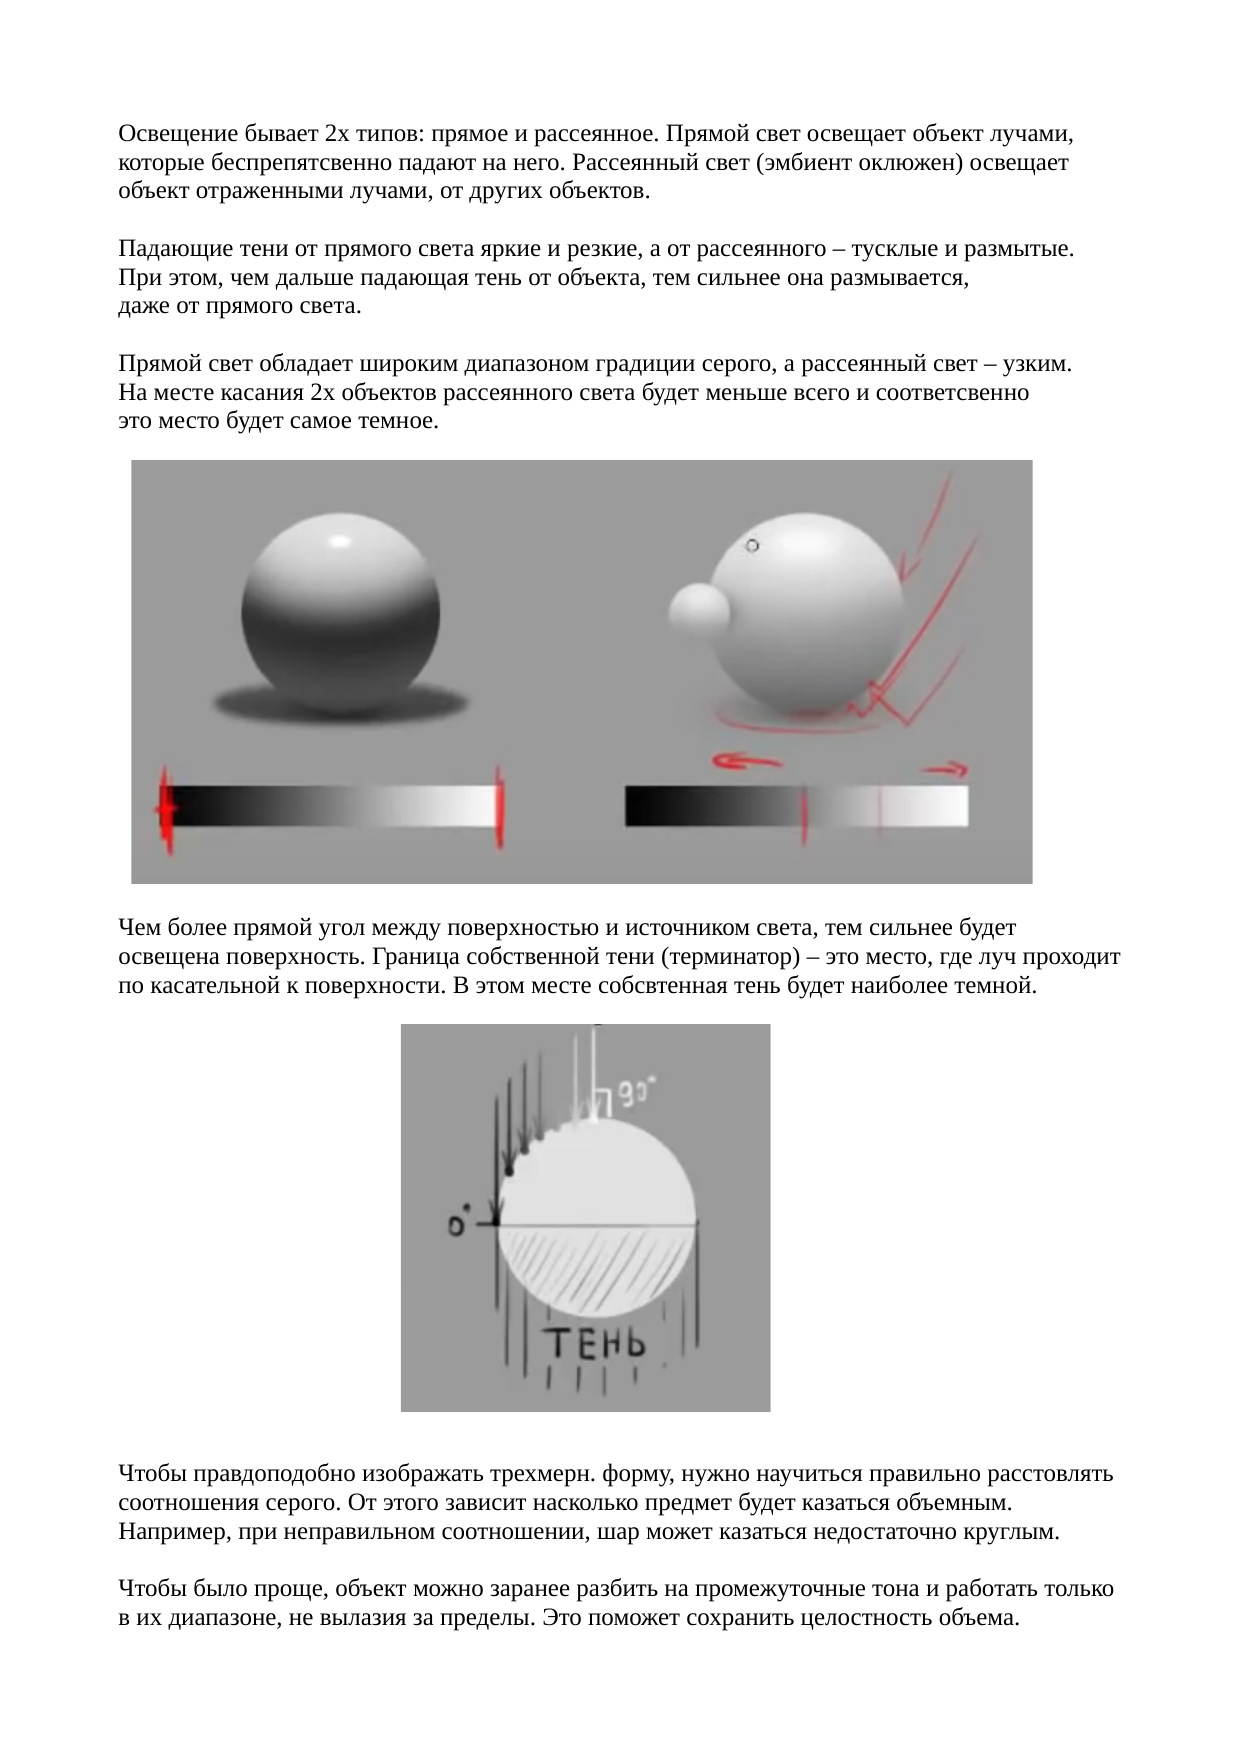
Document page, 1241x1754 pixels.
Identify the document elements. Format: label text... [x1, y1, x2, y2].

text На месте касания 2х объектов рассеянного света будет меньше всего и соответсвенно [118, 377, 1122, 406]
text Чем более прямой угол между поверхностью и источником света, тем сильнее будет освещена поверхность. Граница собственной тени (терминатор) – это место, где луч проходит по касательной к поверхности. В этом месте собсвтенная тень будет наиболее темной. [118, 912, 1122, 998]
text Освещение бывает 2х типов: прямое и рассеянное. Прямой свет освещает объект лучами, которые беспрепятсвенно падают на него. Рассеянный свет (эмбиент оклюжен) освещает объект отраженными лучами, от других объектов. [118, 118, 1122, 204]
text При этом, чем дальше падающая тень от объекта, тем сильнее она размывается, [118, 262, 1122, 291]
text даже от прямого света. [118, 291, 1122, 319]
picture [131, 460, 1033, 884]
text Падающие тени от прямого света яркие и резкие, а от рассеянного – тусклые и размытые. [118, 233, 1122, 262]
text Прямой свет обладает широким диапазоном градиции серого, а рассеянный свет – узким. [118, 348, 1122, 377]
text это место будет самое темное. [118, 406, 1122, 434]
text Чтобы правдоподобно изображать трехмерн. форму, нужно научиться правильно расстовлять соотношения серого. От этого зависит насколько предмет будет казаться объемным. Например, при неправильном соотношении, шар может казаться недостаточно круглым. [118, 1458, 1122, 1545]
picture [400, 1024, 771, 1412]
text Чтобы было проще, объект можно заранее разбить на промежуточные тона и работать только в их диапазоне, не вылазия за пределы. Это поможет сохранить целостность объема. [118, 1573, 1122, 1631]
